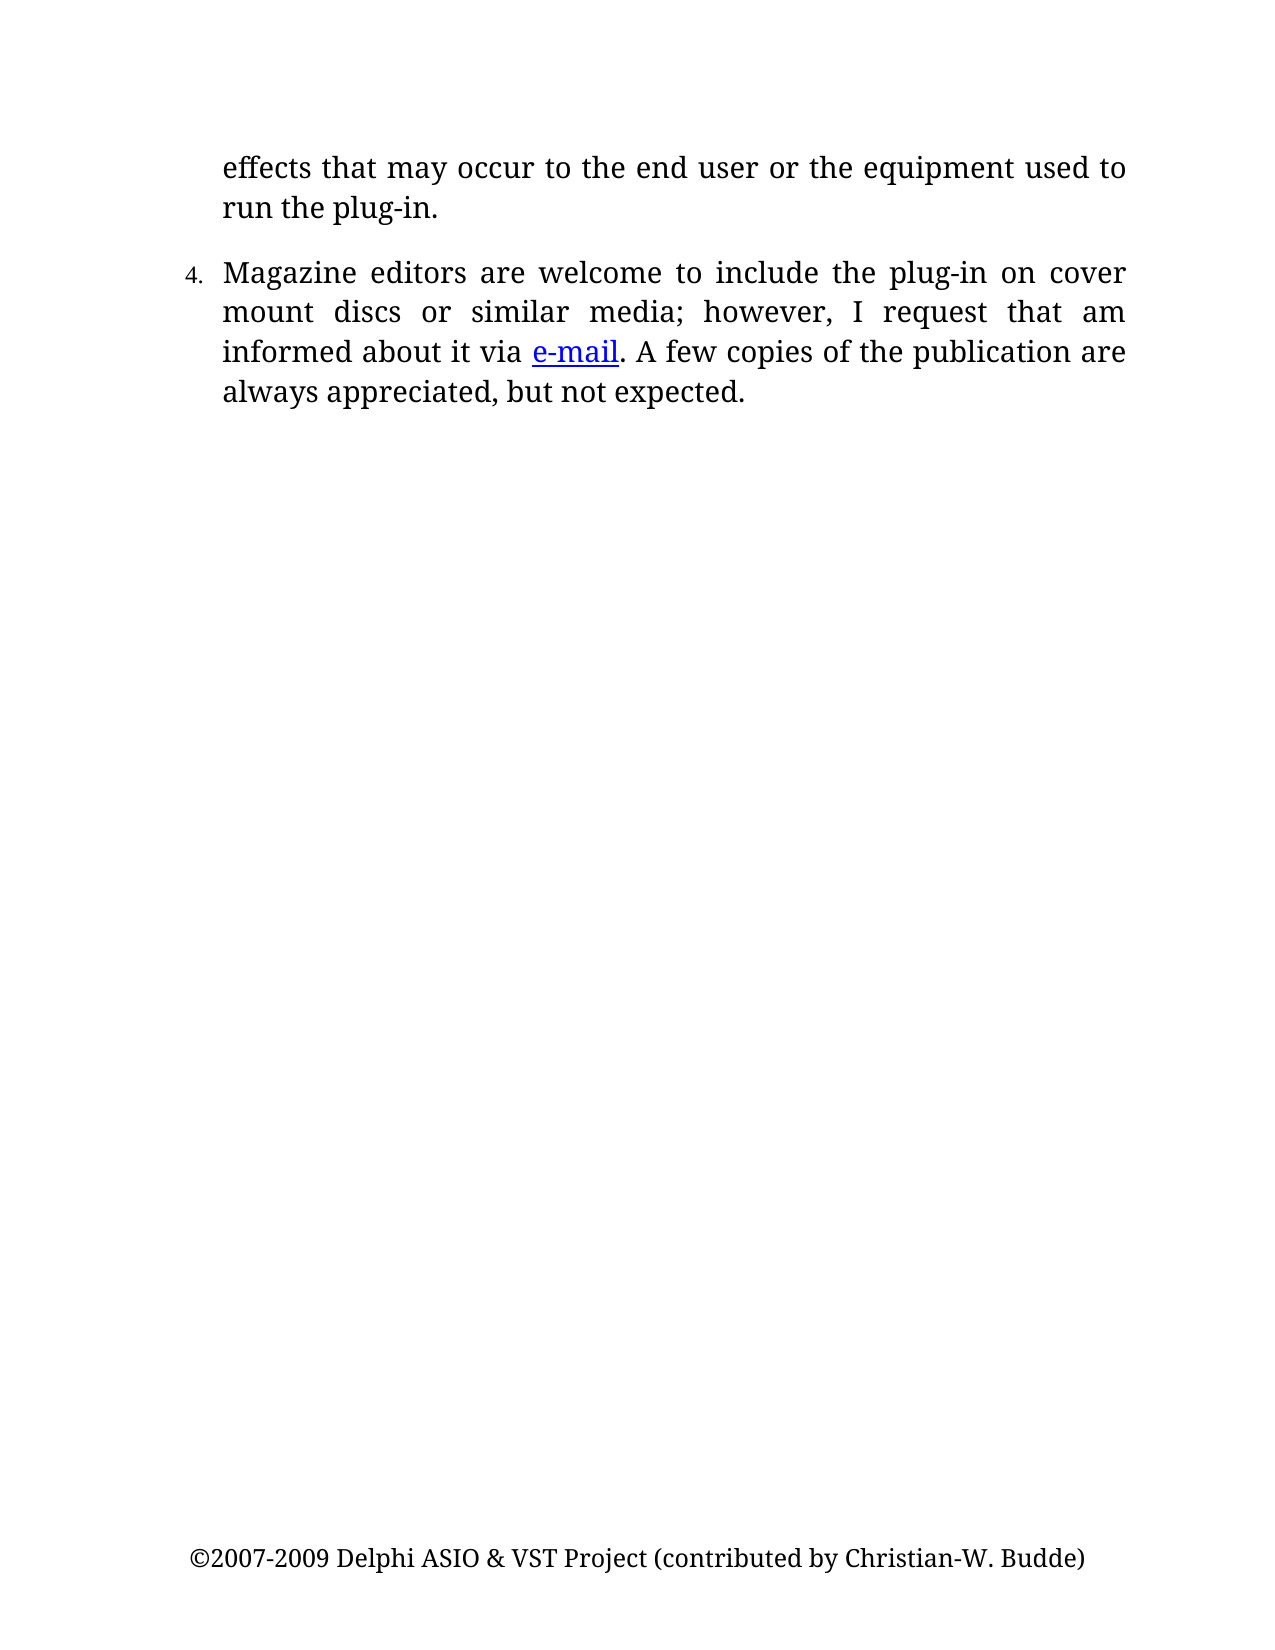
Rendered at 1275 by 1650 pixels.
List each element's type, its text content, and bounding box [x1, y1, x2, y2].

list effects that may occur to the end user or the equipment used to run the plug-in. [185, 148, 1127, 227]
list Magazine editors are welcome to include the plug-in on cover mount discs or similar media; however, I request that am informed about it via e-mail. A few copies of the publication are always appreciated, but not expected. [185, 252, 1127, 411]
